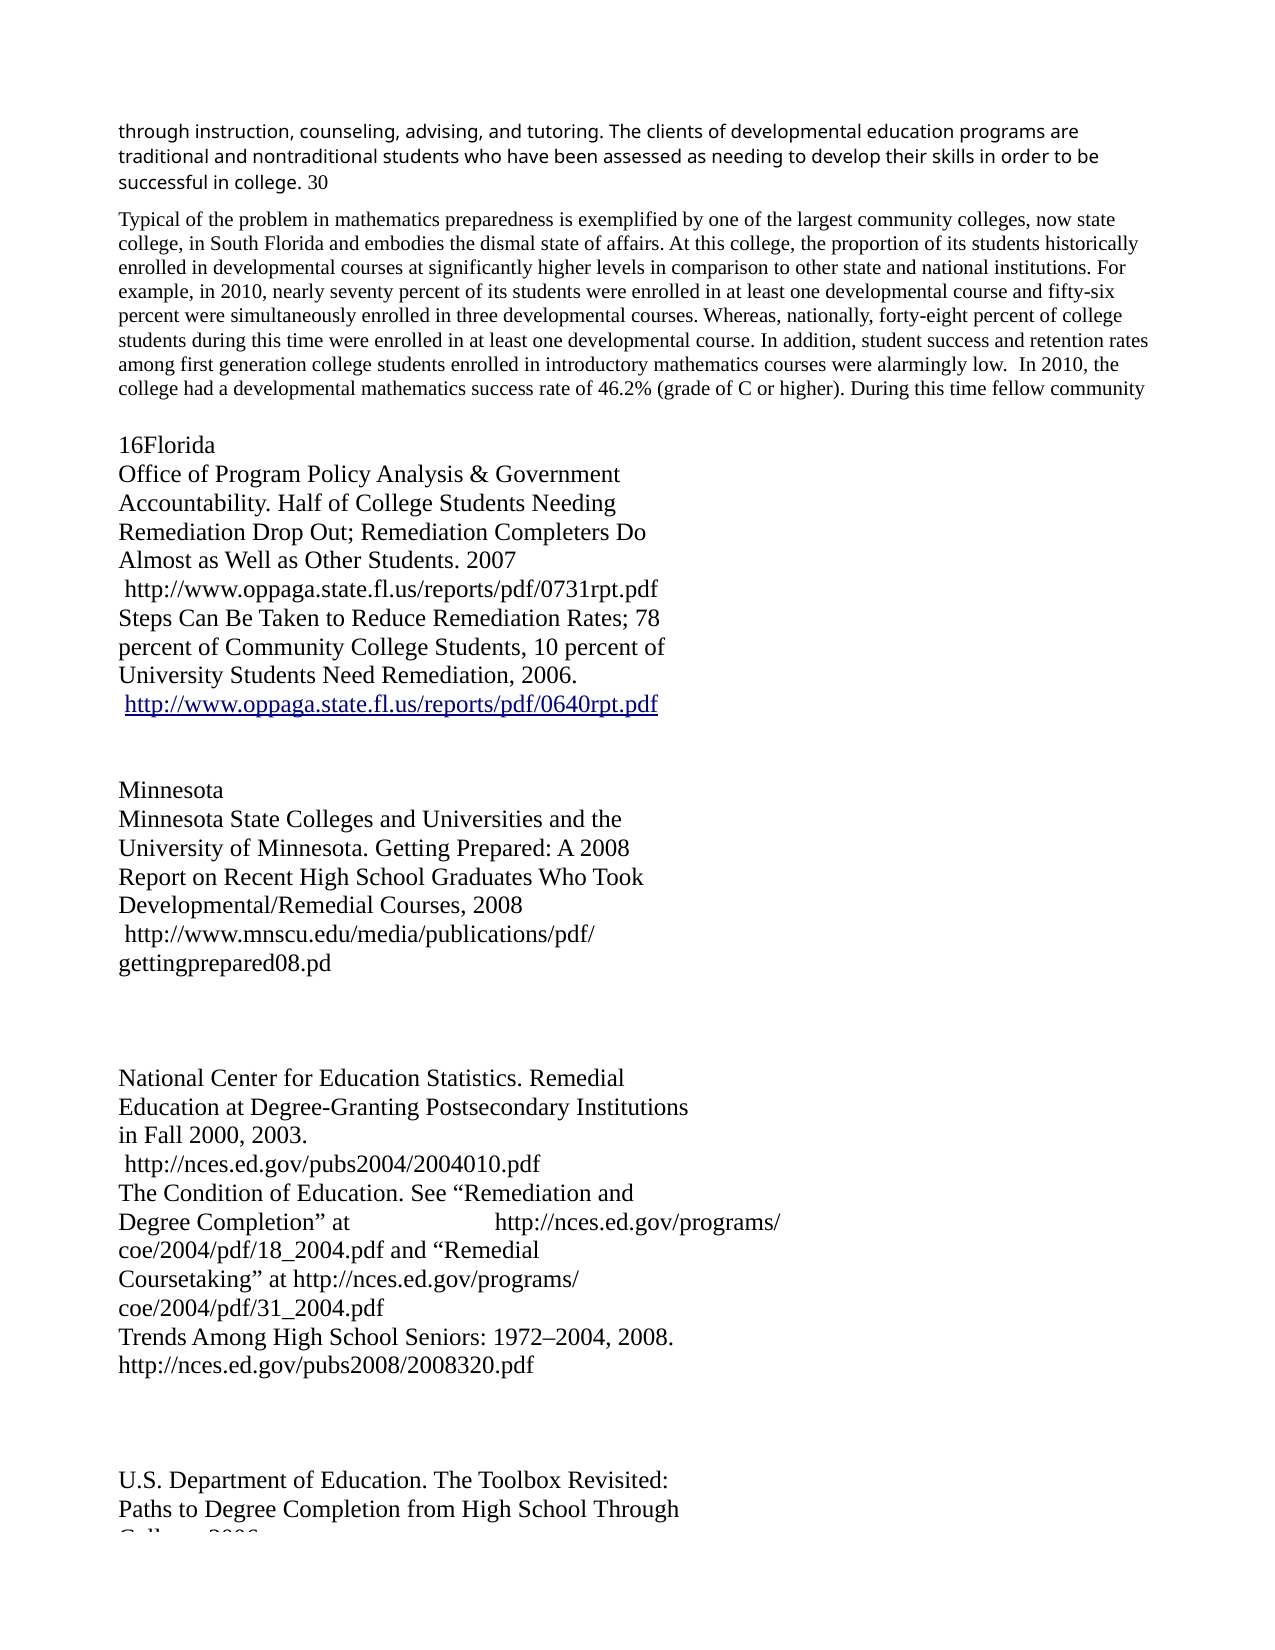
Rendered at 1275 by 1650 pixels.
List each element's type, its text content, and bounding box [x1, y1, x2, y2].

text Typical of the problem in mathematics preparedness is exemplified by one of the largest community colleges, now state college, in South Florida and embodies the dismal state of affairs. At this college, the proportion of its students historically enrolled in developmental courses at significantly higher levels in comparison to other state and national institutions. For example, in 2010, nearly seventy percent of its students were enrolled in at least one developmental course and fifty-six percent were simultaneously enrolled in three developmental courses. Whereas, nationally, forty-eight percent of college students during this time were enrolled in at least one developmental course. In addition, student success and retention rates among first generation college students enrolled in introductory mathematics courses were alarmingly low. In 2010, the college had a developmental mathematics success rate of 46.2% (grade of C or higher). During this time fellow community [118, 207, 1157, 400]
text through instruction, counseling, advising, and tutoring. The clients of developmental education programs are traditional and nontraditional students who have been assessed as needing to develop their skills in order to be successful in college. 30 [118, 118, 1157, 195]
